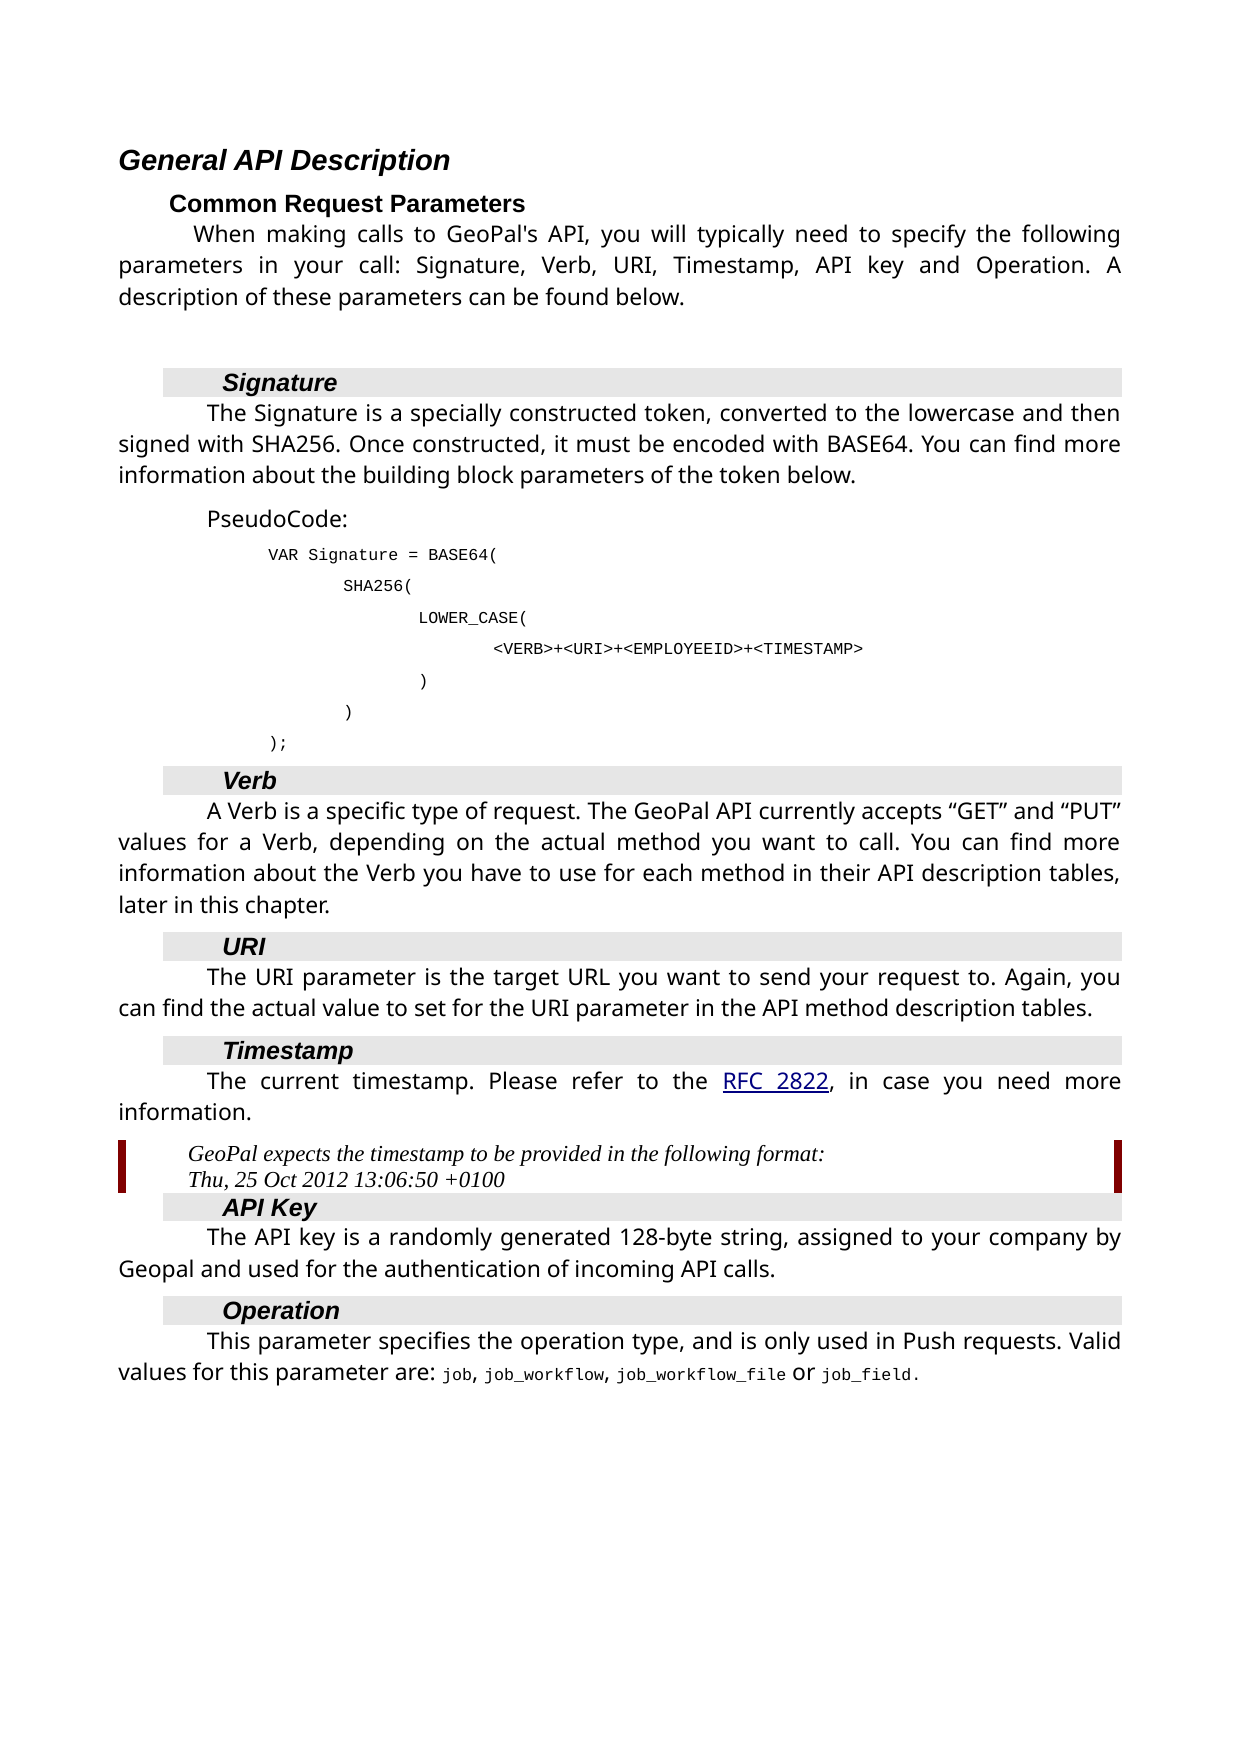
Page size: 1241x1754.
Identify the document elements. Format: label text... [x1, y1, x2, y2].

text When making calls to GeoPal's API, you will typically need to specify the following parameters in your call: Signature, Verb, URI, Timestamp, API key and Operation. A description of these parameters can be found below. [118, 218, 1122, 312]
subtitle API Key [163, 1193, 1122, 1221]
text The current timestamp. Please refer to the RFC 2822, in case you need more information. [118, 1065, 1122, 1127]
text PseudoCode: [118, 503, 1122, 534]
subtitle Operation [163, 1296, 1122, 1325]
text Thu, 25 Oct 2012 13:06:50 +0100 [126, 1166, 1114, 1193]
text The API key is a randomly generated 128-byte string, assigned to your company by Geopal and used for the authentication of incoming API calls. [118, 1221, 1122, 1284]
subtitle Signature [163, 368, 1122, 397]
text The Signature is a specially constructed token, converted to the lowercase and then signed with SHA256. Once constructed, it must be encoded with BASE64. You can find more information about the building block parameters of the token below. [118, 397, 1122, 490]
subtitle URI [163, 932, 1122, 961]
text VAR Signature = BASE64( [118, 547, 1122, 566]
text ); [118, 735, 1122, 754]
text The URI parameter is the target URL you want to send your request to. Again, you can find the actual value to set for the URI parameter in the API method description tables. [118, 961, 1122, 1024]
text <VERB>+<URI>+<EMPLOYEEID>+<TIMESTAMP> [118, 641, 1122, 659]
text GeoPal expects the timestamp to be provided in the following format: [126, 1140, 1114, 1166]
text ) [118, 672, 1122, 691]
subtitle General API Description [118, 143, 1122, 177]
text A Verb is a specific type of request. The GeoPal API currently accepts “GET” and “PUT” values for a Verb, depending on the actual method you want to call. You can find more information about the Verb you have to use for each method in their API description tables, later in this chapter. [118, 795, 1122, 920]
text This parameter specifies the operation type, and is only used in Push requests. Valid values for this parameter are: job, job_workflow, job_workflow_file or job_field. [118, 1325, 1122, 1388]
subtitle Common Request Parameters [169, 189, 1122, 218]
text ) [118, 703, 1122, 722]
text LOWER_CASE( [118, 609, 1122, 628]
subtitle Verb [163, 766, 1122, 795]
subtitle Timestamp [163, 1036, 1122, 1065]
text SHA256( [118, 578, 1122, 597]
